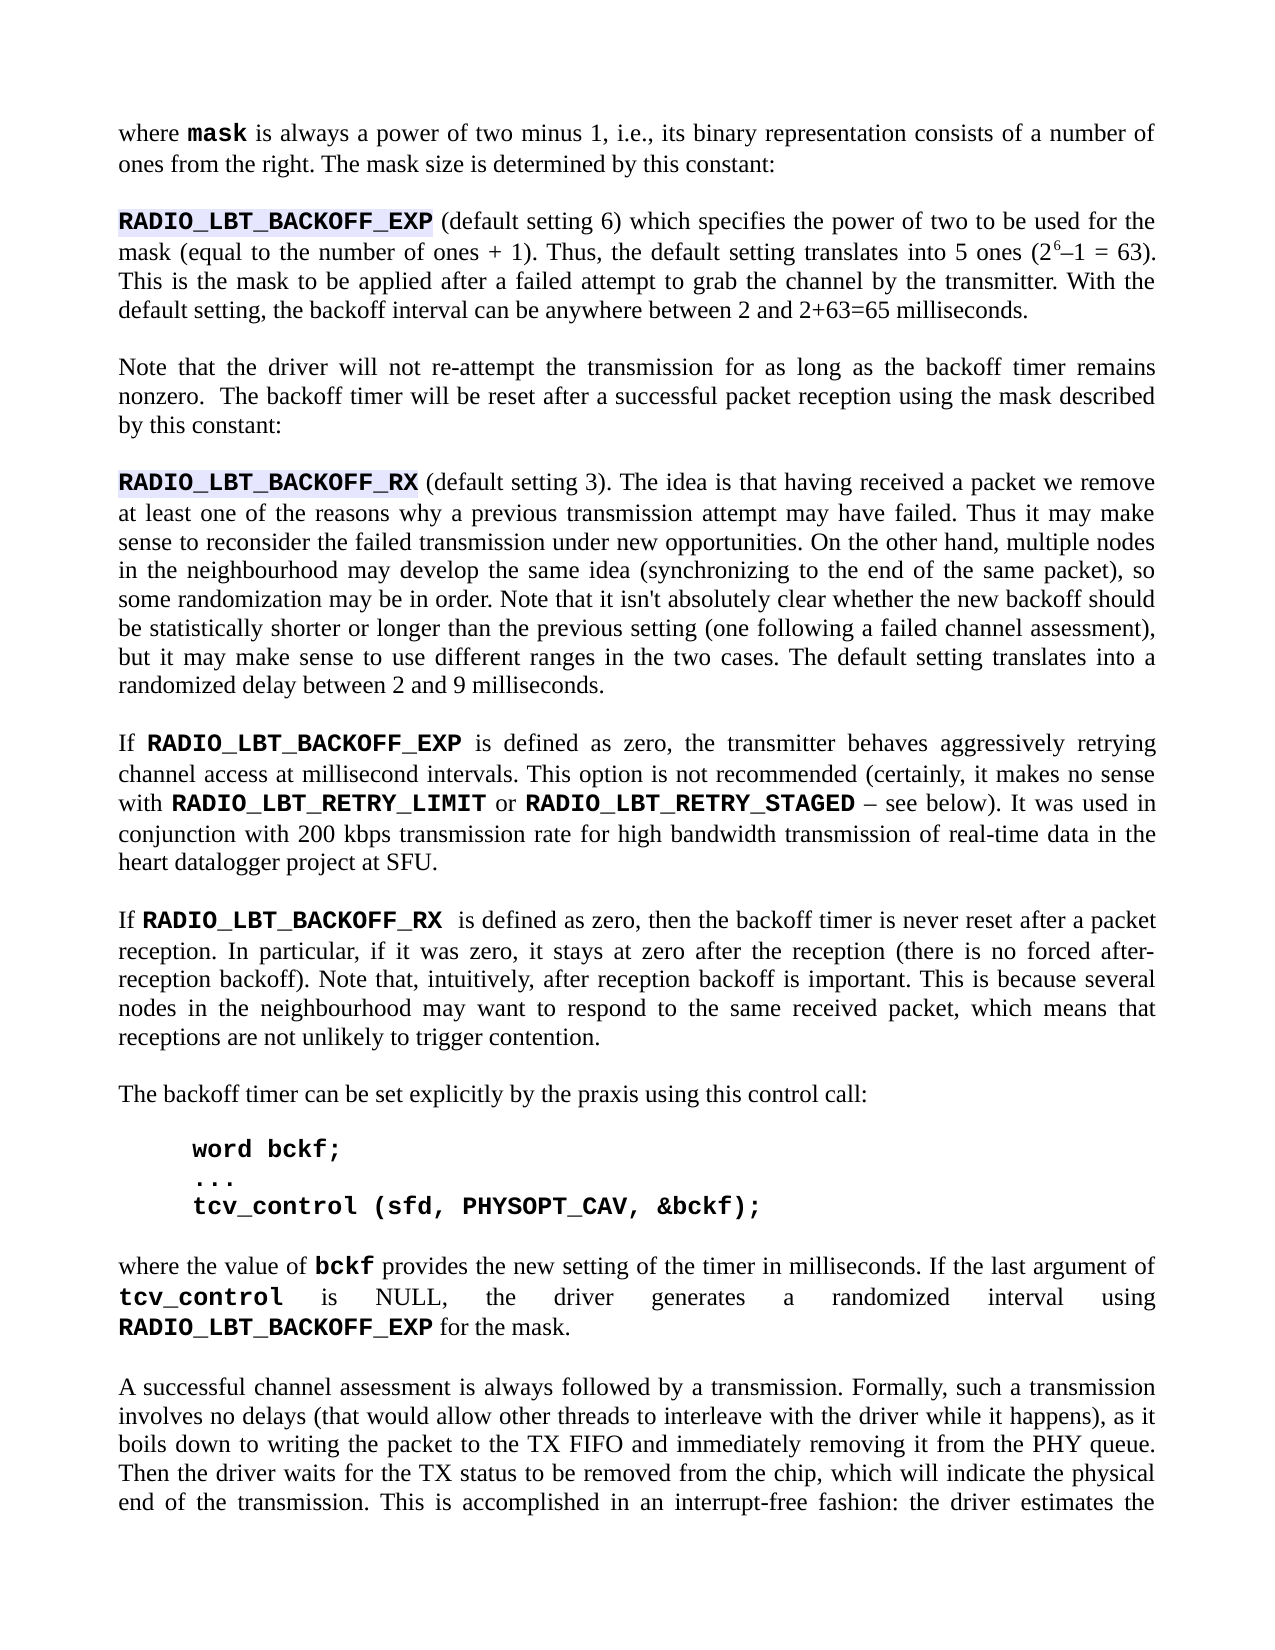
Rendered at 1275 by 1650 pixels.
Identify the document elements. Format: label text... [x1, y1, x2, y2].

text RADIO_LBT_BACKOFF_RX (default setting 3). The idea is that having received a packet we remove at least one of the reasons why a previous transmission attempt may have failed. Thus it may make sense to reconsider the failed transmission under new opportunities. On the other hand, multiple nodes in the neighbourhood may develop the same idea (synchronizing to the end of the same packet), so some randomization may be in order. Note that it isn't absolutely clear whether the new backoff should be statistically shorter or longer than the previous setting (one following a failed channel assessment), but it may make sense to use different ranges in the two cases. The default setting translates into a randomized delay between 2 and 9 milliseconds. [118, 467, 1157, 699]
text word bckf; [118, 1137, 1157, 1165]
text where mask is always a power of two minus 1, i.e., its binary representation consists of a number of ones from the right. The mask size is determined by this constant: [118, 118, 1157, 178]
text If RADIO_LBT_BACKOFF_RX is defined as zero, then the backoff timer is never reset after a packet reception. In particular, if it was zero, it stays at zero after the reception (there is no forced after-reception backoff). Note that, intuitively, after reception backoff is important. This is because several nodes in the neighbourhood may want to respond to the same received packet, which means that receptions are not unlikely to trigger contention. [118, 905, 1157, 1051]
text ... [118, 1165, 1157, 1194]
text A successful channel assessment is always followed by a transmission. Formally, such a transmission involves no delays (that would allow other threads to interleave with the driver while it happens), as it boils down to writing the packet to the TX FIFO and immediately removing it from the PHY queue. Then the driver waits for the TX status to be removed from the chip, which will indicate the physical end of the transmission. This is accomplished in an interrupt-free fashion: the driver estimates the [118, 1372, 1157, 1516]
text If RADIO_LBT_BACKOFF_EXP is defined as zero, the transmitter behaves aggressively retrying channel access at millisecond intervals. This option is not recommended (certainly, it makes no sense with RADIO_LBT_RETRY_LIMIT or RADIO_LBT_RETRY_STAGED – see below). It was used in conjunction with 200 kbps transmission rate for high bandwidth transmission of real-time data in the heart datalogger project at SFU. [118, 728, 1157, 876]
text tcv_control (sfd, PHYSOPT_CAV, &bckf); [118, 1194, 1157, 1222]
text where the value of bckf provides the new setting of the timer in milliseconds. If the last argument of tcv_control is NULL, the driver generates a randomized interval using RADIO_LBT_BACKOFF_EXP for the mask. [118, 1251, 1157, 1343]
text RADIO_LBT_BACKOFF_EXP (default setting 6) which specifies the power of two to be used for the mask (equal to the number of ones + 1). Thus, the default setting translates into 5 ones (26–1 = 63). This is the mask to be applied after a failed attempt to grab the channel by the transmitter. With the default setting, the backoff interval can be anywhere between 2 and 2+63=65 milliseconds. [118, 206, 1157, 323]
text Note that the driver will not re-attempt the transmission for as long as the backoff timer remains nonzero. The backoff timer will be reset after a successful packet reception using the mask described by this constant: [118, 352, 1157, 438]
text The backoff timer can be set explicitly by the praxis using this control call: [118, 1079, 1157, 1108]
